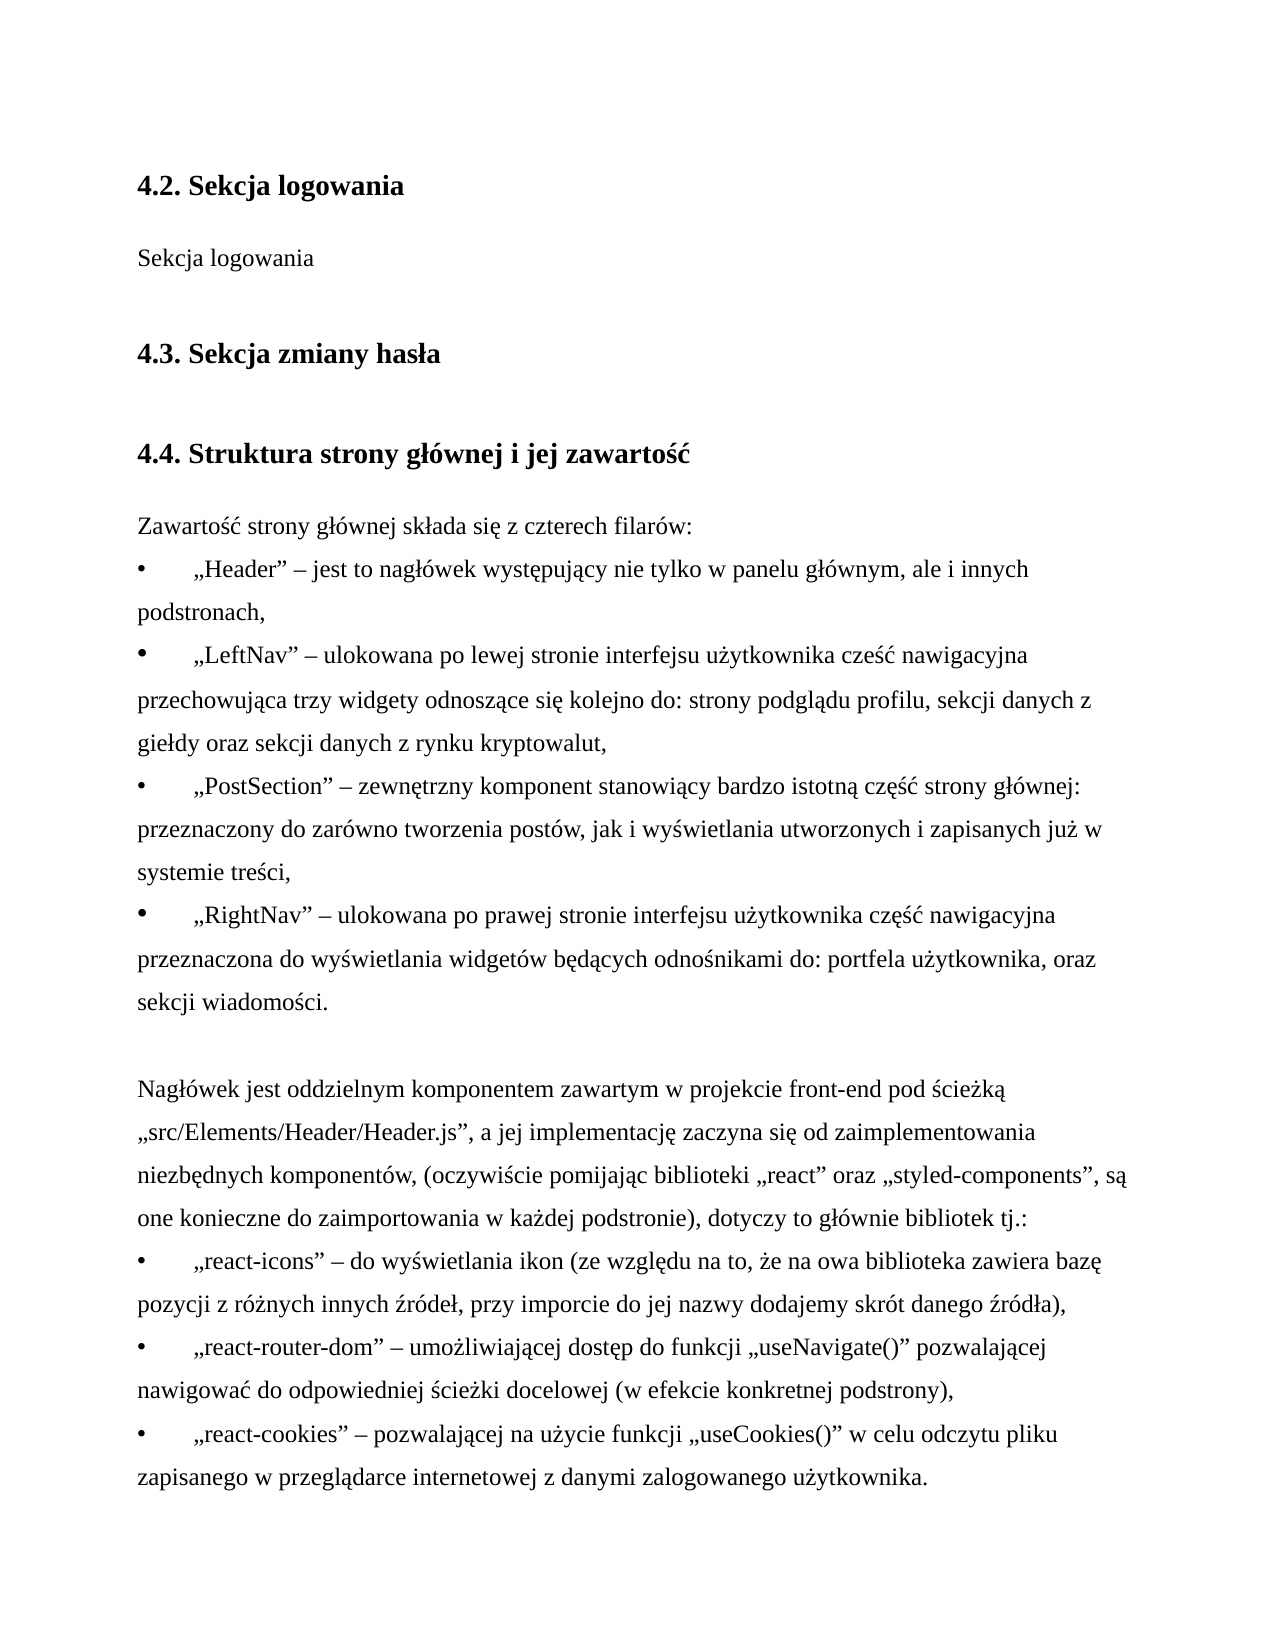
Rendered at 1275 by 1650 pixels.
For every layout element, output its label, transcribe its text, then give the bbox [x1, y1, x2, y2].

text Zawartość strony głównej składa się z czterech filarów: [137, 511, 1145, 540]
text Sekcja logowania [137, 243, 1145, 272]
list „Header” – jest to nagłówek występujący nie tylko w panelu głównym, ale i innych podstronach, [137, 554, 1145, 626]
list „RightNav” – ulokowana po prawej stronie interfejsu użytkownika część nawigacyjna przeznaczona do wyświetlania widgetów będących odnośnikami do: portfela użytkownika, oraz sekcji wiadomości. [137, 900, 1145, 1016]
list „react-icons” – do wyświetlania ikon (ze względu na to, że na owa biblioteka zawiera bazę pozycji z różnych innych źródeł, przy imporcie do jej nazwy dodajemy skrót danego źródła), [137, 1246, 1145, 1318]
text Nagłówek jest oddzielnym komponentem zawartym w projekcie front-end pod ścieżką „src/Elements/Header/Header.js”, a jej implementację zaczyna się od zaimplementowania niezbędnych komponentów, (oczywiście pomijając biblioteki „react” oraz „styled-components”, są one konieczne do zaimportowania w każdej podstronie), dotyczy to głównie bibliotek tj.: [137, 1074, 1145, 1232]
list „react-cookies” – pozwalającej na użycie funkcji „useCookies()” w celu odczytu pliku zapisanego w przeglądarce internetowej z danymi zalogowanego użytkownika. [137, 1419, 1145, 1491]
list „LeftNav” – ulokowana po lewej stronie interfejsu użytkownika cześć nawigacyjna przechowująca trzy widgety odnoszące się kolejno do: strony podglądu profilu, sekcji danych z giełdy oraz sekcji danych z rynku kryptowalut, [137, 641, 1145, 757]
list „PostSection” – zewnętrzny komponent stanowiący bardzo istotną część strony głównej: przeznaczony do zarówno tworzenia postów, jak i wyświetlania utworzonych i zapisanych już w systemie treści, [137, 771, 1145, 886]
list 4.2. Sekcja logowania [137, 168, 1145, 202]
list „react-router-dom” – umożliwiającej dostęp do funkcji „useNavigate()” pozwalającej nawigować do odpowiedniej ścieżki docelowej (w efekcie konkretnej podstrony), [137, 1332, 1145, 1404]
text 4.4. Struktura strony głównej i jej zawartość [137, 436, 1145, 470]
text 4.3. Sekcja zmiany hasła [137, 336, 1145, 370]
